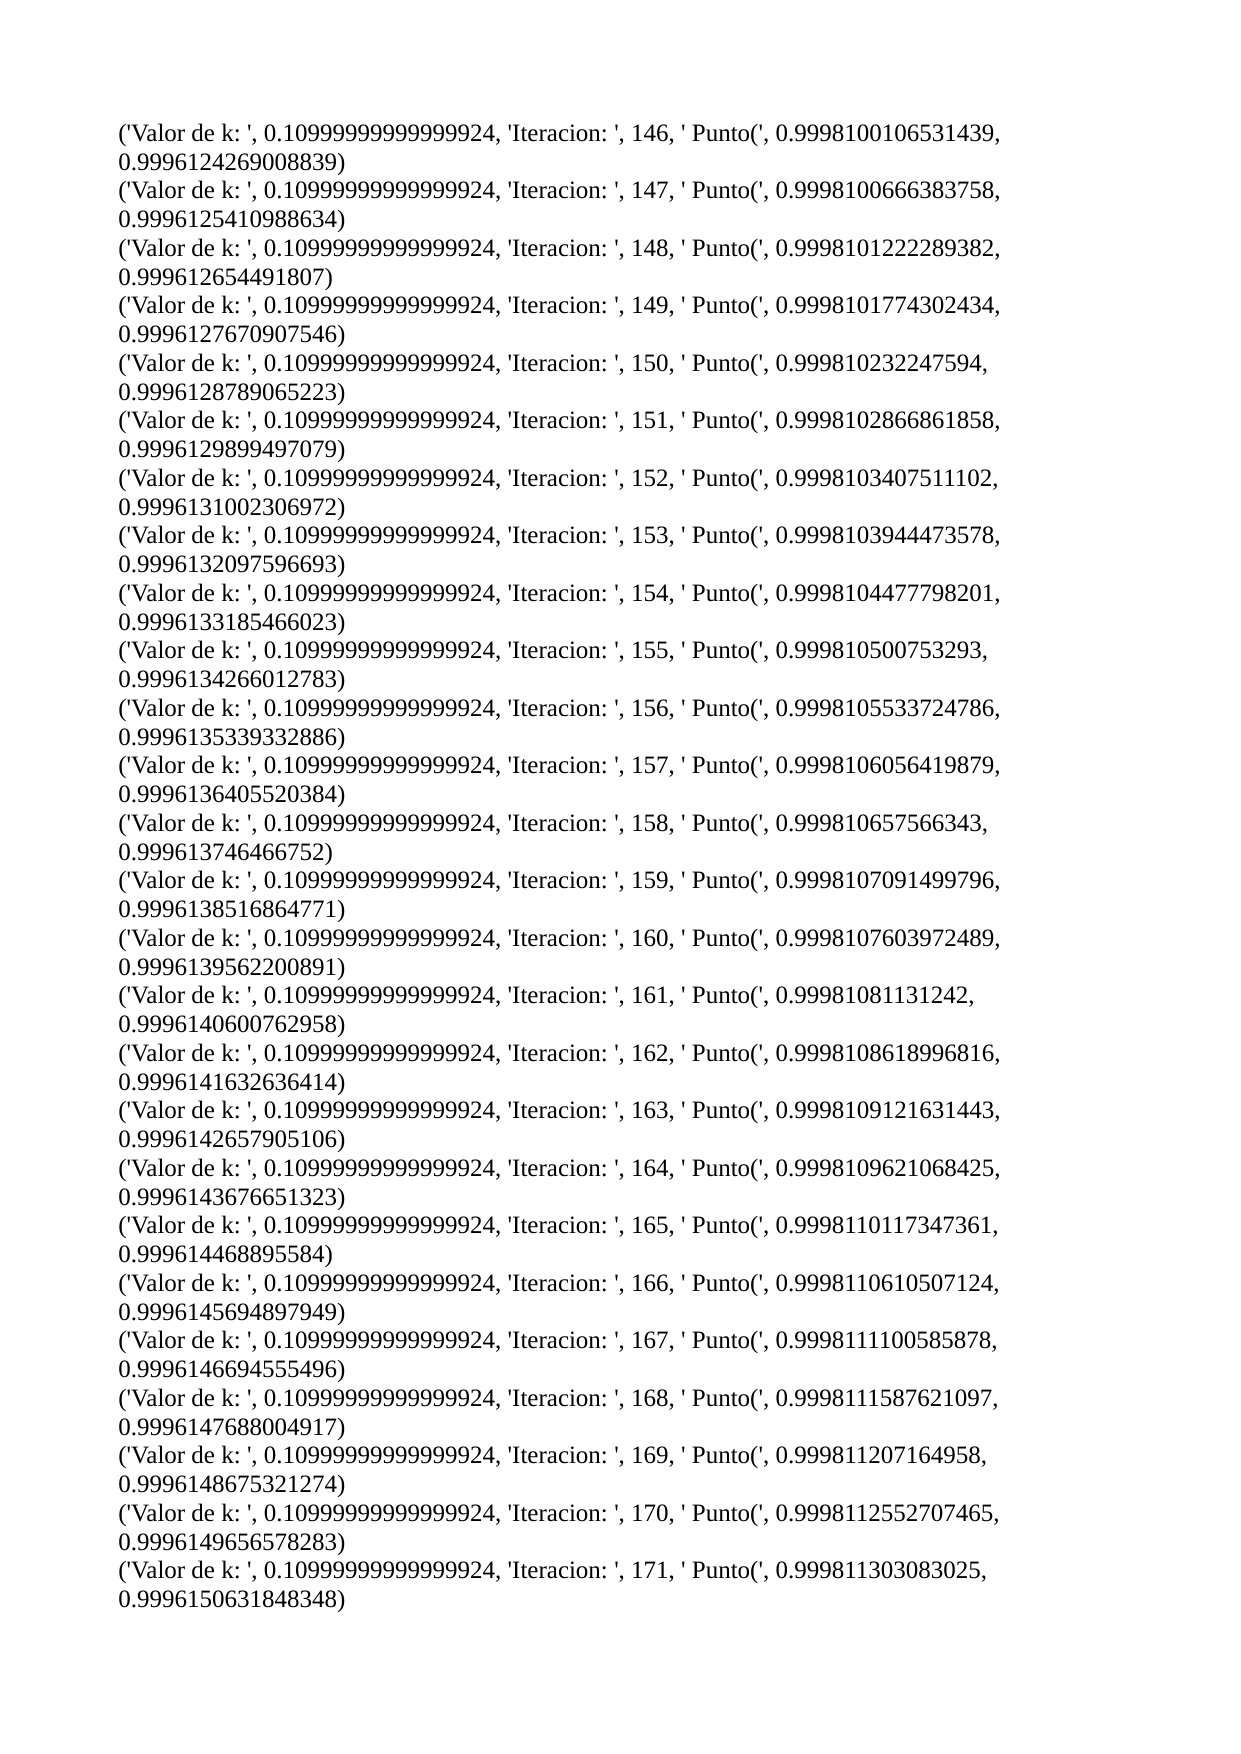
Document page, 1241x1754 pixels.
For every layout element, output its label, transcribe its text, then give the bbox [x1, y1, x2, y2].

text ('Valor de k: ', 0.10999999999999924, 'Iteracion: ', 166, ' Punto(', 0.9998110610507124, 0.9996145694897949) [118, 1268, 1122, 1326]
text ('Valor de k: ', 0.10999999999999924, 'Iteracion: ', 156, ' Punto(', 0.9998105533724786, 0.9996135339332886) [118, 693, 1122, 751]
text ('Valor de k: ', 0.10999999999999924, 'Iteracion: ', 169, ' Punto(', 0.999811207164958, 0.9996148675321274) [118, 1441, 1122, 1498]
text ('Valor de k: ', 0.10999999999999924, 'Iteracion: ', 151, ' Punto(', 0.9998102866861858, 0.9996129899497079) [118, 406, 1122, 463]
text ('Valor de k: ', 0.10999999999999924, 'Iteracion: ', 171, ' Punto(', 0.999811303083025, 0.9996150631848348) [118, 1556, 1122, 1613]
text ('Valor de k: ', 0.10999999999999924, 'Iteracion: ', 160, ' Punto(', 0.9998107603972489, 0.9996139562200891) [118, 923, 1122, 981]
text ('Valor de k: ', 0.10999999999999924, 'Iteracion: ', 157, ' Punto(', 0.9998106056419879, 0.9996136405520384) [118, 751, 1122, 808]
text ('Valor de k: ', 0.10999999999999924, 'Iteracion: ', 162, ' Punto(', 0.9998108618996816, 0.9996141632636414) [118, 1038, 1122, 1096]
text ('Valor de k: ', 0.10999999999999924, 'Iteracion: ', 146, ' Punto(', 0.9998100106531439, 0.9996124269008839) [118, 118, 1122, 176]
text ('Valor de k: ', 0.10999999999999924, 'Iteracion: ', 163, ' Punto(', 0.9998109121631443, 0.9996142657905106) [118, 1096, 1122, 1153]
text ('Valor de k: ', 0.10999999999999924, 'Iteracion: ', 150, ' Punto(', 0.999810232247594, 0.9996128789065223) [118, 348, 1122, 406]
text ('Valor de k: ', 0.10999999999999924, 'Iteracion: ', 165, ' Punto(', 0.9998110117347361, 0.999614468895584) [118, 1211, 1122, 1268]
text ('Valor de k: ', 0.10999999999999924, 'Iteracion: ', 167, ' Punto(', 0.9998111100585878, 0.9996146694555496) [118, 1326, 1122, 1383]
text ('Valor de k: ', 0.10999999999999924, 'Iteracion: ', 161, ' Punto(', 0.99981081131242, 0.9996140600762958) [118, 981, 1122, 1038]
text ('Valor de k: ', 0.10999999999999924, 'Iteracion: ', 152, ' Punto(', 0.9998103407511102, 0.9996131002306972) [118, 463, 1122, 521]
text ('Valor de k: ', 0.10999999999999924, 'Iteracion: ', 149, ' Punto(', 0.9998101774302434, 0.9996127670907546) [118, 291, 1122, 348]
text ('Valor de k: ', 0.10999999999999924, 'Iteracion: ', 159, ' Punto(', 0.9998107091499796, 0.9996138516864771) [118, 866, 1122, 923]
text ('Valor de k: ', 0.10999999999999924, 'Iteracion: ', 155, ' Punto(', 0.999810500753293, 0.9996134266012783) [118, 636, 1122, 693]
text ('Valor de k: ', 0.10999999999999924, 'Iteracion: ', 164, ' Punto(', 0.9998109621068425, 0.9996143676651323) [118, 1153, 1122, 1211]
text ('Valor de k: ', 0.10999999999999924, 'Iteracion: ', 158, ' Punto(', 0.999810657566343, 0.999613746466752) [118, 808, 1122, 866]
text ('Valor de k: ', 0.10999999999999924, 'Iteracion: ', 147, ' Punto(', 0.9998100666383758, 0.9996125410988634) [118, 176, 1122, 233]
text ('Valor de k: ', 0.10999999999999924, 'Iteracion: ', 170, ' Punto(', 0.9998112552707465, 0.9996149656578283) [118, 1498, 1122, 1556]
text ('Valor de k: ', 0.10999999999999924, 'Iteracion: ', 148, ' Punto(', 0.9998101222289382, 0.999612654491807) [118, 233, 1122, 291]
text ('Valor de k: ', 0.10999999999999924, 'Iteracion: ', 153, ' Punto(', 0.9998103944473578, 0.9996132097596693) [118, 521, 1122, 578]
text ('Valor de k: ', 0.10999999999999924, 'Iteracion: ', 154, ' Punto(', 0.9998104477798201, 0.9996133185466023) [118, 578, 1122, 636]
text ('Valor de k: ', 0.10999999999999924, 'Iteracion: ', 168, ' Punto(', 0.9998111587621097, 0.9996147688004917) [118, 1383, 1122, 1441]
